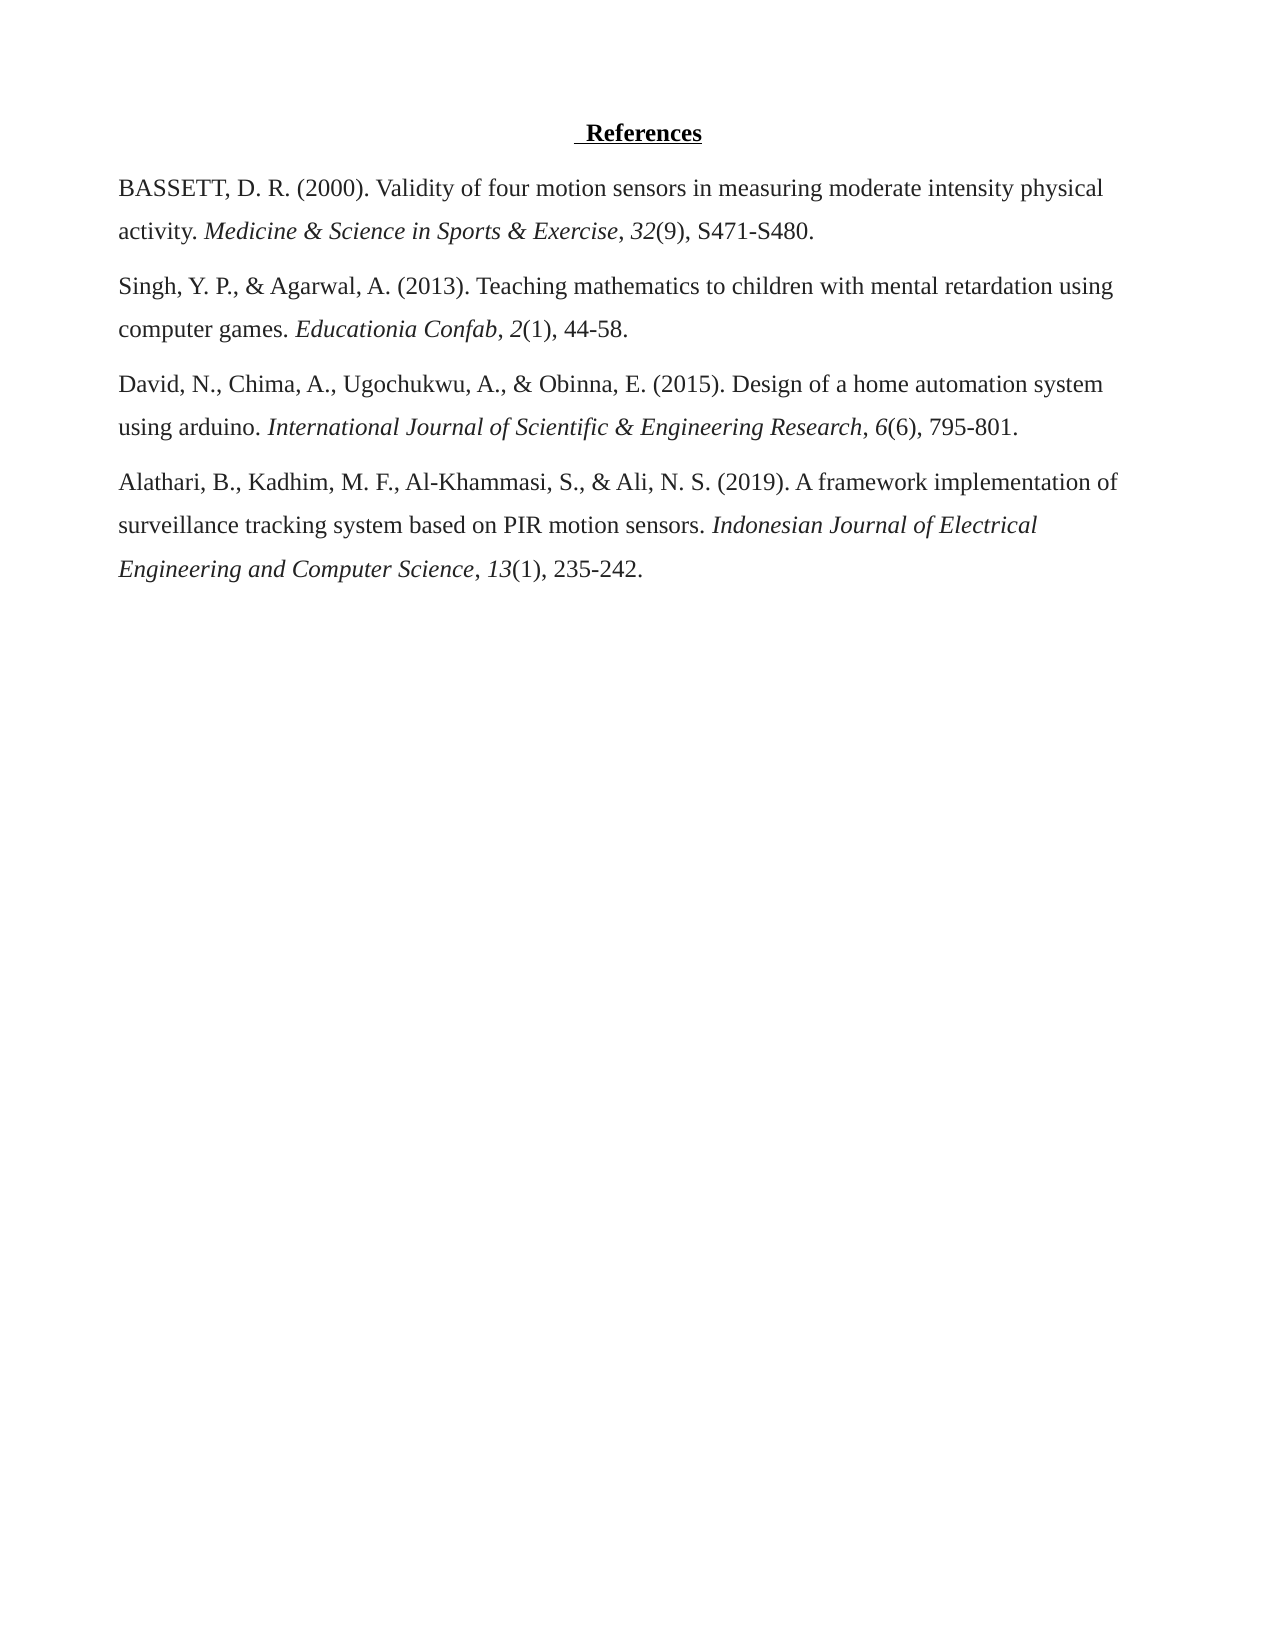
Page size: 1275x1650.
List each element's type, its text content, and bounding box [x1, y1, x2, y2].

text References [118, 118, 1157, 147]
text Singh, Y. P., & Agarwal, A. (2013). Teaching mathematics to children with mental retardation using computer games. Educationia Confab, 2(1), 44-58. [118, 271, 1157, 343]
text David, N., Chima, A., Ugochukwu, A., & Obinna, E. (2015). Design of a home automation system using arduino. International Journal of Scientific & Engineering Research, 6(6), 795-801. [118, 369, 1157, 441]
text Alathari, B., Kadhim, M. F., Al-Khammasi, S., & Ali, N. S. (2019). A framework implementation of surveillance tracking system based on PIR motion sensors. Indonesian Journal of Electrical Engineering and Computer Science, 13(1), 235-242. [118, 467, 1157, 582]
text BASSETT, D. R. (2000). Validity of four motion sensors in measuring moderate intensity physical activity. Medicine & Science in Sports & Exercise, 32(9), S471-S480. [118, 173, 1157, 245]
